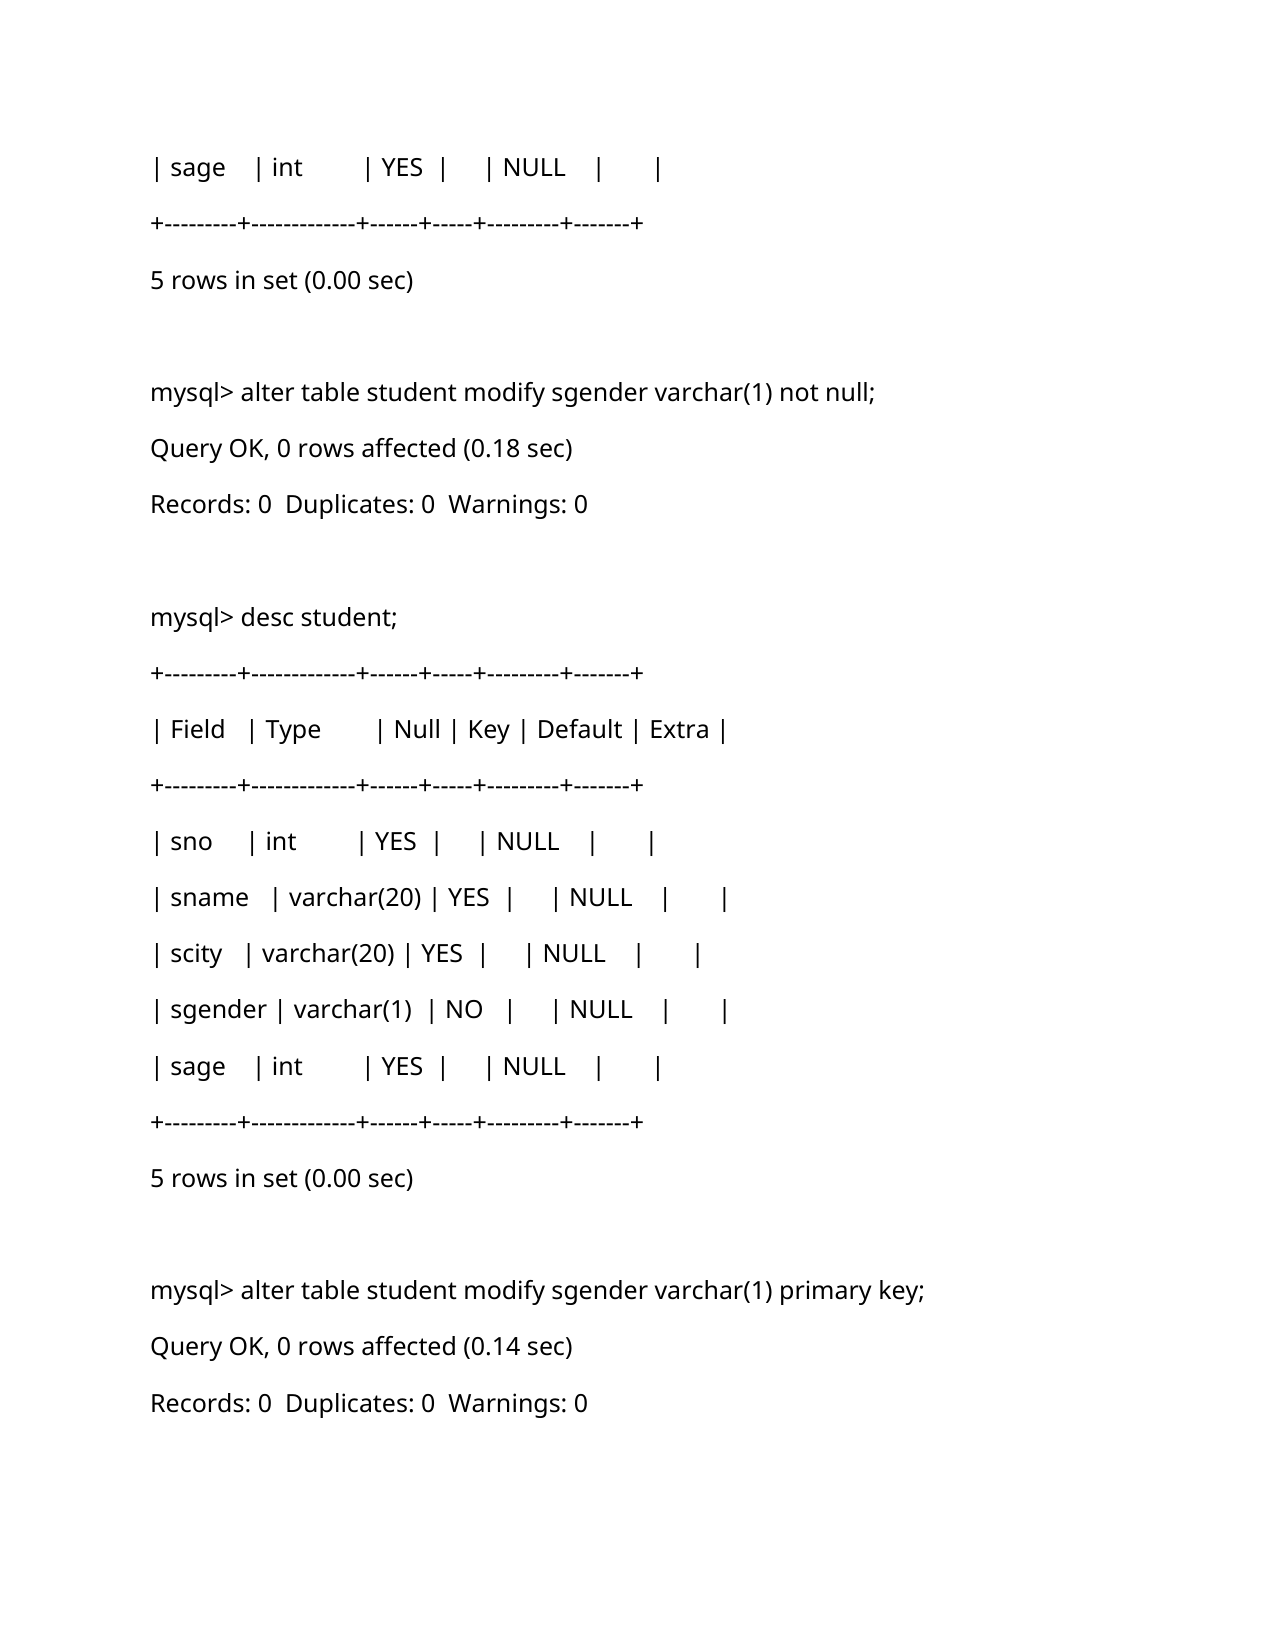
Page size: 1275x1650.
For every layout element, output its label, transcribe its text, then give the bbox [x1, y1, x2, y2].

text 5 rows in set (0.00 sec) [150, 262, 1125, 296]
text mysql> desc student; [150, 599, 1125, 633]
text | sage | int | YES | | NULL | | [150, 1048, 1125, 1082]
text +---------+-------------+------+-----+---------+-------+ [150, 206, 1125, 240]
text +---------+-------------+------+-----+---------+-------+ [150, 655, 1125, 689]
text | sage | int | YES | | NULL | | [150, 150, 1125, 184]
text | sgender | varchar(1) | NO | | NULL | | [150, 992, 1125, 1026]
text | scity | varchar(20) | YES | | NULL | | [150, 936, 1125, 970]
text | Field | Type | Null | Key | Default | Extra | [150, 711, 1125, 746]
text | sname | varchar(20) | YES | | NULL | | [150, 880, 1125, 914]
text Records: 0 Duplicates: 0 Warnings: 0 [150, 487, 1125, 521]
text Records: 0 Duplicates: 0 Warnings: 0 [150, 1385, 1125, 1419]
text | sno | int | YES | | NULL | | [150, 824, 1125, 858]
text Query OK, 0 rows affected (0.14 sec) [150, 1329, 1125, 1363]
text Query OK, 0 rows affected (0.18 sec) [150, 431, 1125, 465]
text +---------+-------------+------+-----+---------+-------+ [150, 1104, 1125, 1138]
text mysql> alter table student modify sgender varchar(1) primary key; [150, 1273, 1125, 1307]
text 5 rows in set (0.00 sec) [150, 1161, 1125, 1195]
text mysql> alter table student modify sgender varchar(1) not null; [150, 374, 1125, 409]
text +---------+-------------+------+-----+---------+-------+ [150, 768, 1125, 802]
